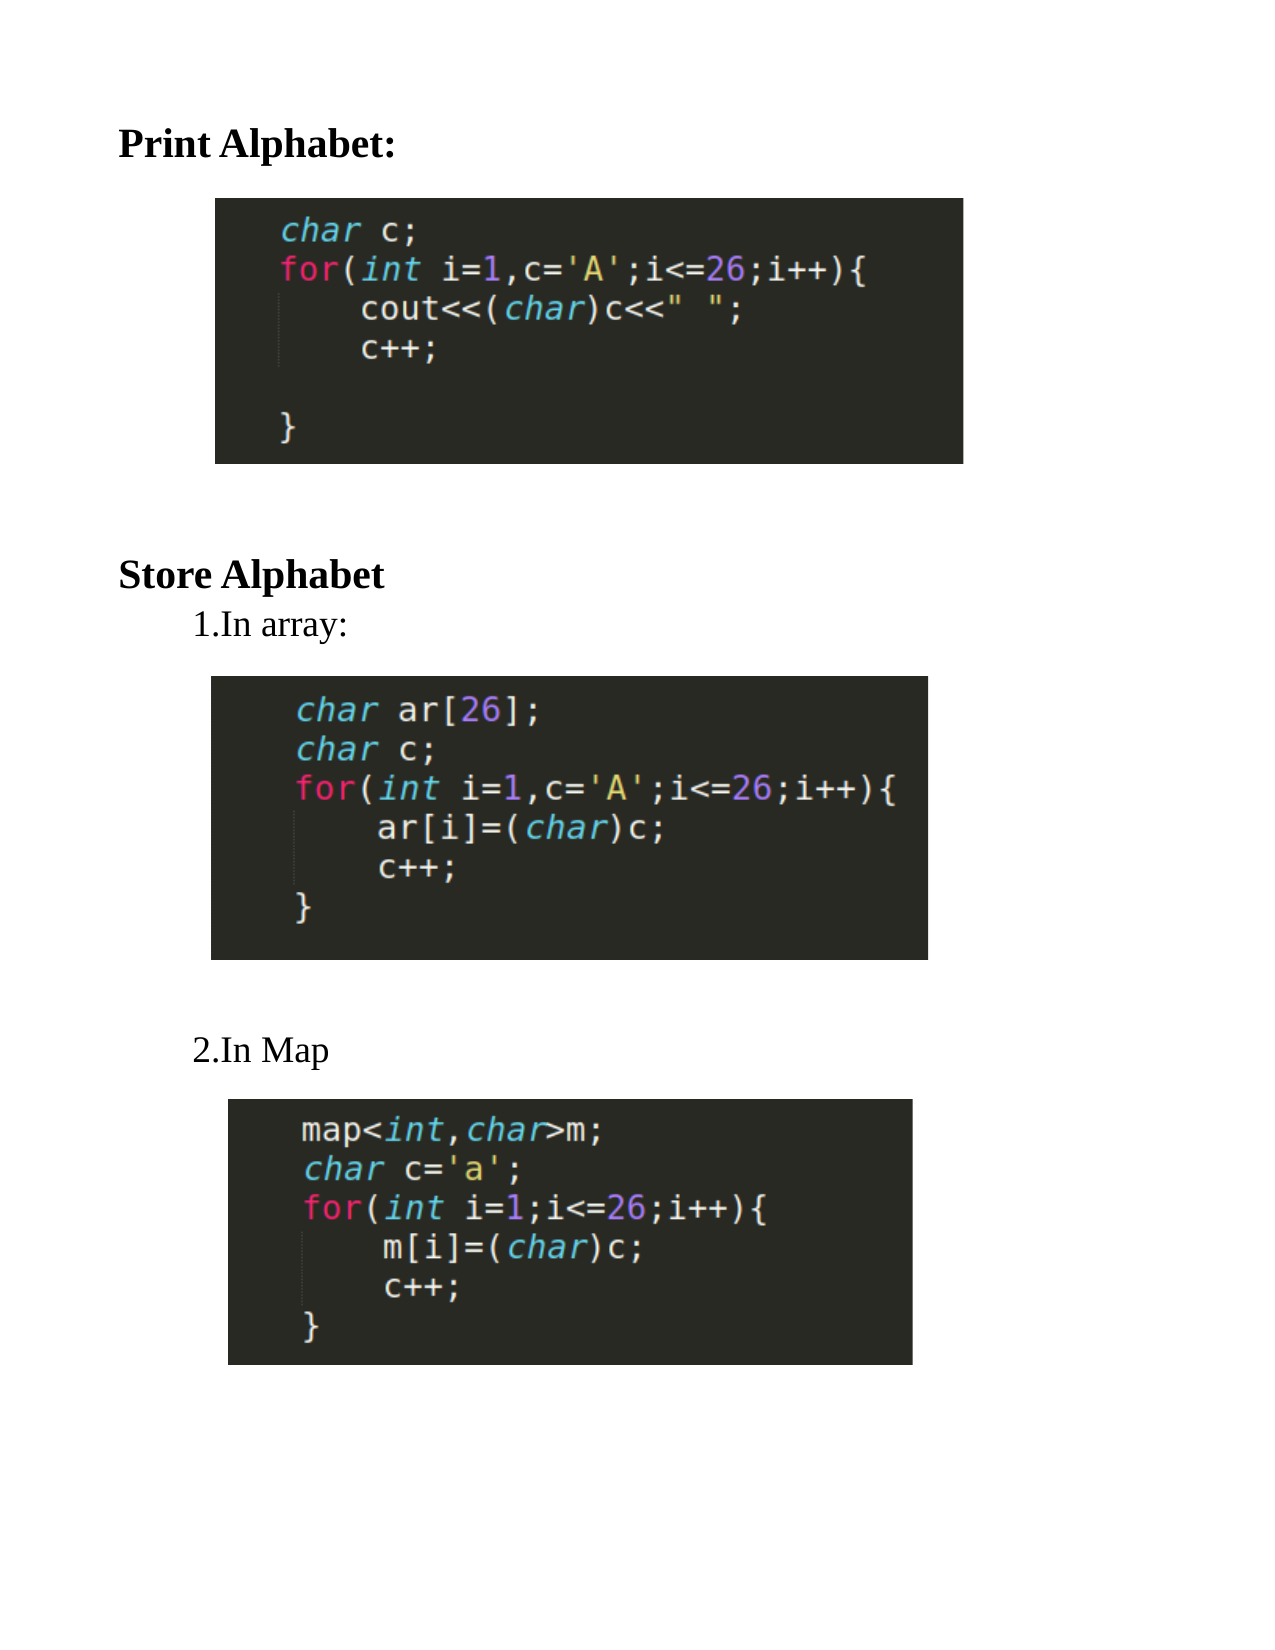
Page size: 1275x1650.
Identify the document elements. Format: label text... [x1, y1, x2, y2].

text Print Alphabet: [118, 118, 1157, 166]
text Store Alphabet [118, 549, 1157, 597]
picture [228, 1099, 913, 1365]
picture [215, 198, 964, 464]
text 1.In array: [118, 597, 1157, 645]
text 2.In Map [118, 1024, 1157, 1072]
picture [211, 676, 929, 960]
